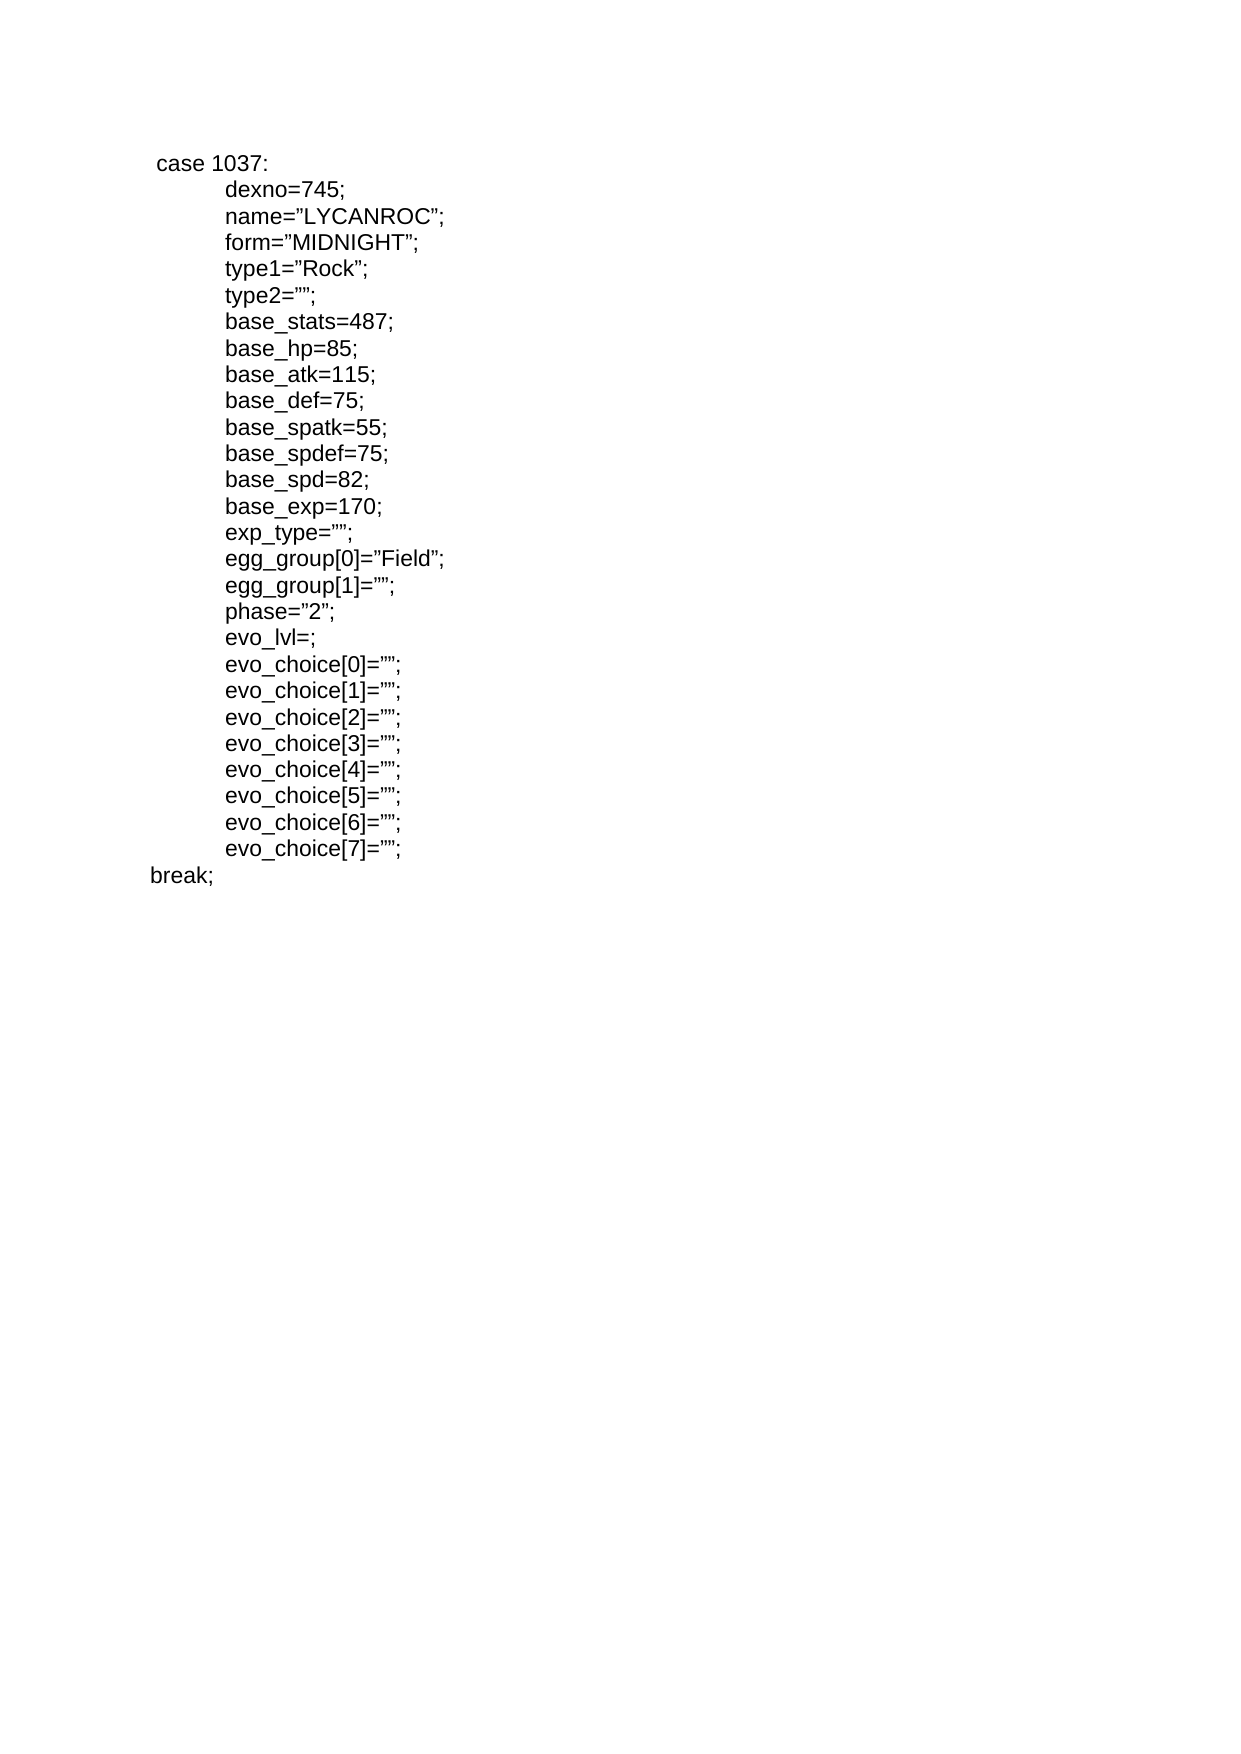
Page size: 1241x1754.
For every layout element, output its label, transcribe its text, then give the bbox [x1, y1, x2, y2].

text base_def=75; [150, 387, 1090, 413]
text evo_choice[0]=””; [150, 651, 1090, 677]
text base_exp=170; [150, 493, 1090, 519]
text break; [150, 862, 1090, 888]
text evo_choice[2]=””; [150, 703, 1090, 730]
text base_spdef=75; [150, 440, 1090, 466]
text evo_choice[6]=””; [150, 809, 1090, 835]
text base_spatk=55; [150, 413, 1090, 440]
text dexno=745; [150, 176, 1090, 203]
text base_hp=85; [150, 334, 1090, 361]
text type1=”Rock”; [150, 255, 1090, 282]
text case 1037: [150, 150, 1090, 176]
text phase=”2”; [150, 598, 1090, 624]
text type2=””; [150, 282, 1090, 308]
text form=”MIDNIGHT”; [150, 229, 1090, 255]
text evo_choice[1]=””; [150, 677, 1090, 703]
text name=”LYCANROC”; [150, 203, 1090, 229]
text evo_choice[5]=””; [150, 782, 1090, 809]
text base_atk=115; [150, 361, 1090, 387]
text egg_group[0]=”Field”; [150, 545, 1090, 572]
text egg_group[1]=””; [150, 572, 1090, 598]
text evo_choice[7]=””; [150, 835, 1090, 862]
text base_spd=82; [150, 466, 1090, 493]
text evo_choice[4]=””; [150, 756, 1090, 782]
text base_stats=487; [150, 308, 1090, 334]
text evo_choice[3]=””; [150, 730, 1090, 756]
text evo_lvl=; [150, 624, 1090, 651]
text exp_type=””; [150, 519, 1090, 545]
